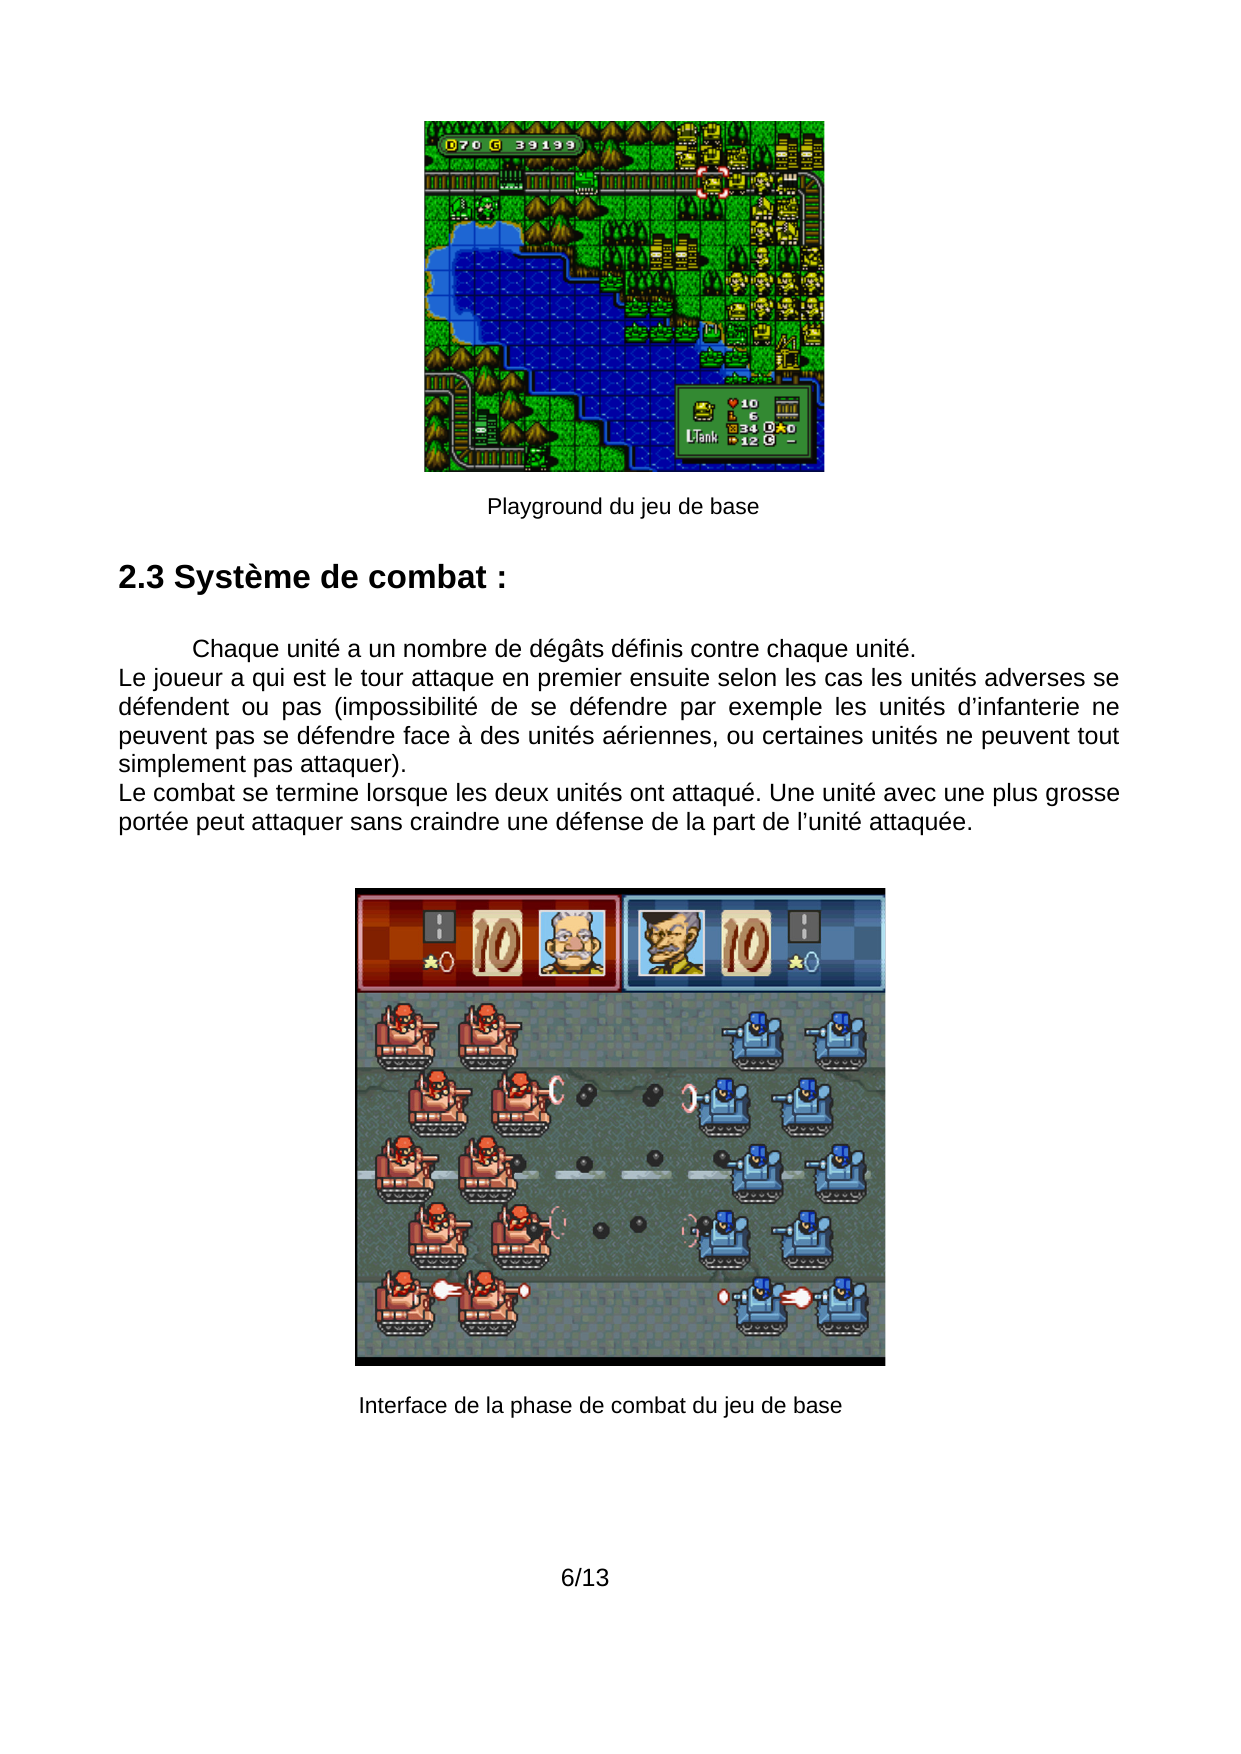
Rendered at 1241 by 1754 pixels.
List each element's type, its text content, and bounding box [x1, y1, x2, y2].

text Playground du jeu de base [118, 493, 1122, 519]
text 6/13 [118, 1555, 1122, 1593]
text 2.3 Système de combat : [118, 558, 1122, 596]
text Le joueur a qui est le tour attaque en premier ensuite selon les cas les unités adverses se défendent ou pas (impossibilité de se défendre par exemple les unités d’infanterie ne peuvent pas se défendre face à des unités aériennes, ou certaines unités ne peuvent tout simplement pas attaquer). [118, 663, 1122, 778]
text Chaque unité a un nombre de dégâts définis contre chaque unité. [118, 634, 1122, 663]
text Interface de la phase de combat du jeu de base [118, 1392, 1122, 1418]
text Le combat se termine lorsque les deux unités ont attaqué. Une unité avec une plus grosse portée peut attaquer sans craindre une défense de la part de l’unité attaquée. [118, 778, 1122, 836]
